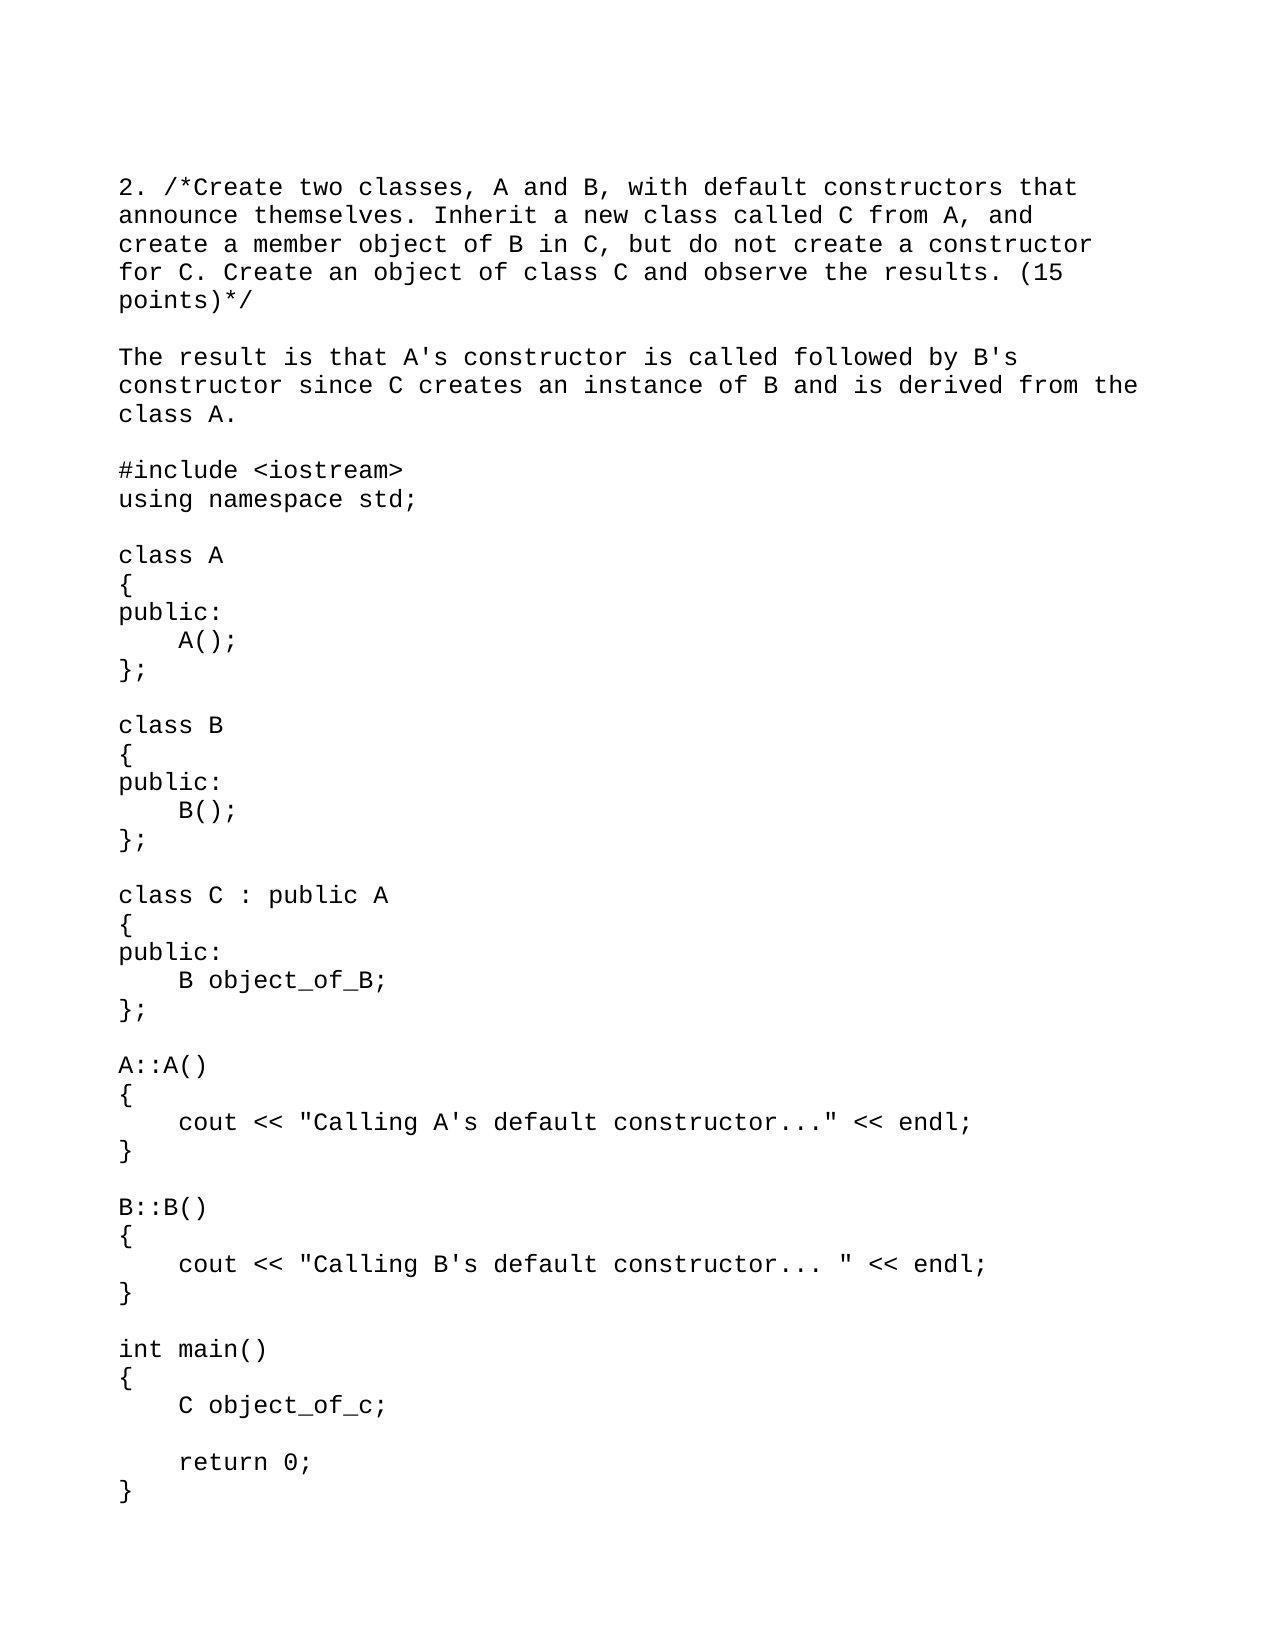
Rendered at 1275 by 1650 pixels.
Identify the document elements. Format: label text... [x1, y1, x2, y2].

text The result is that A's constructor is called followed by B's constructor since C creates an instance of B and is derived from the class A. [118, 345, 1157, 430]
text { [118, 1223, 1157, 1251]
text }; [118, 826, 1157, 855]
text public: [118, 770, 1157, 798]
text B::B() [118, 1195, 1157, 1223]
text } [118, 1478, 1157, 1506]
text } [118, 1138, 1157, 1166]
text using namespace std; [118, 486, 1157, 515]
text cout << "Calling A's default constructor..." << endl; [118, 1110, 1157, 1138]
text C object_of_c; [118, 1393, 1157, 1421]
text } [118, 1280, 1157, 1308]
text class B [118, 713, 1157, 741]
text { [118, 741, 1157, 770]
text public: [118, 940, 1157, 968]
text B(); [118, 798, 1157, 826]
text }; [118, 656, 1157, 685]
text #include <iostream> [118, 458, 1157, 486]
text public: [118, 600, 1157, 628]
text class A [118, 543, 1157, 571]
text { [118, 571, 1157, 600]
text announce themselves. Inherit a new class called C from A, and [118, 203, 1157, 231]
text B object_of_B; [118, 968, 1157, 996]
text return 0; [118, 1450, 1157, 1478]
text A(); [118, 628, 1157, 656]
text for C. Create an object of class C and observe the results. (15 points)*/ [118, 260, 1157, 316]
text int main() [118, 1336, 1157, 1365]
text cout << "Calling B's default constructor... " << endl; [118, 1251, 1157, 1280]
text }; [118, 996, 1157, 1025]
text A::A() [118, 1053, 1157, 1081]
text 2. /*Create two classes, A and B, with default constructors that [118, 175, 1157, 203]
text { [118, 1081, 1157, 1110]
text create a member object of B in C, but do not create a constructor [118, 231, 1157, 260]
text { [118, 911, 1157, 940]
text { [118, 1365, 1157, 1393]
text class C : public A [118, 883, 1157, 911]
